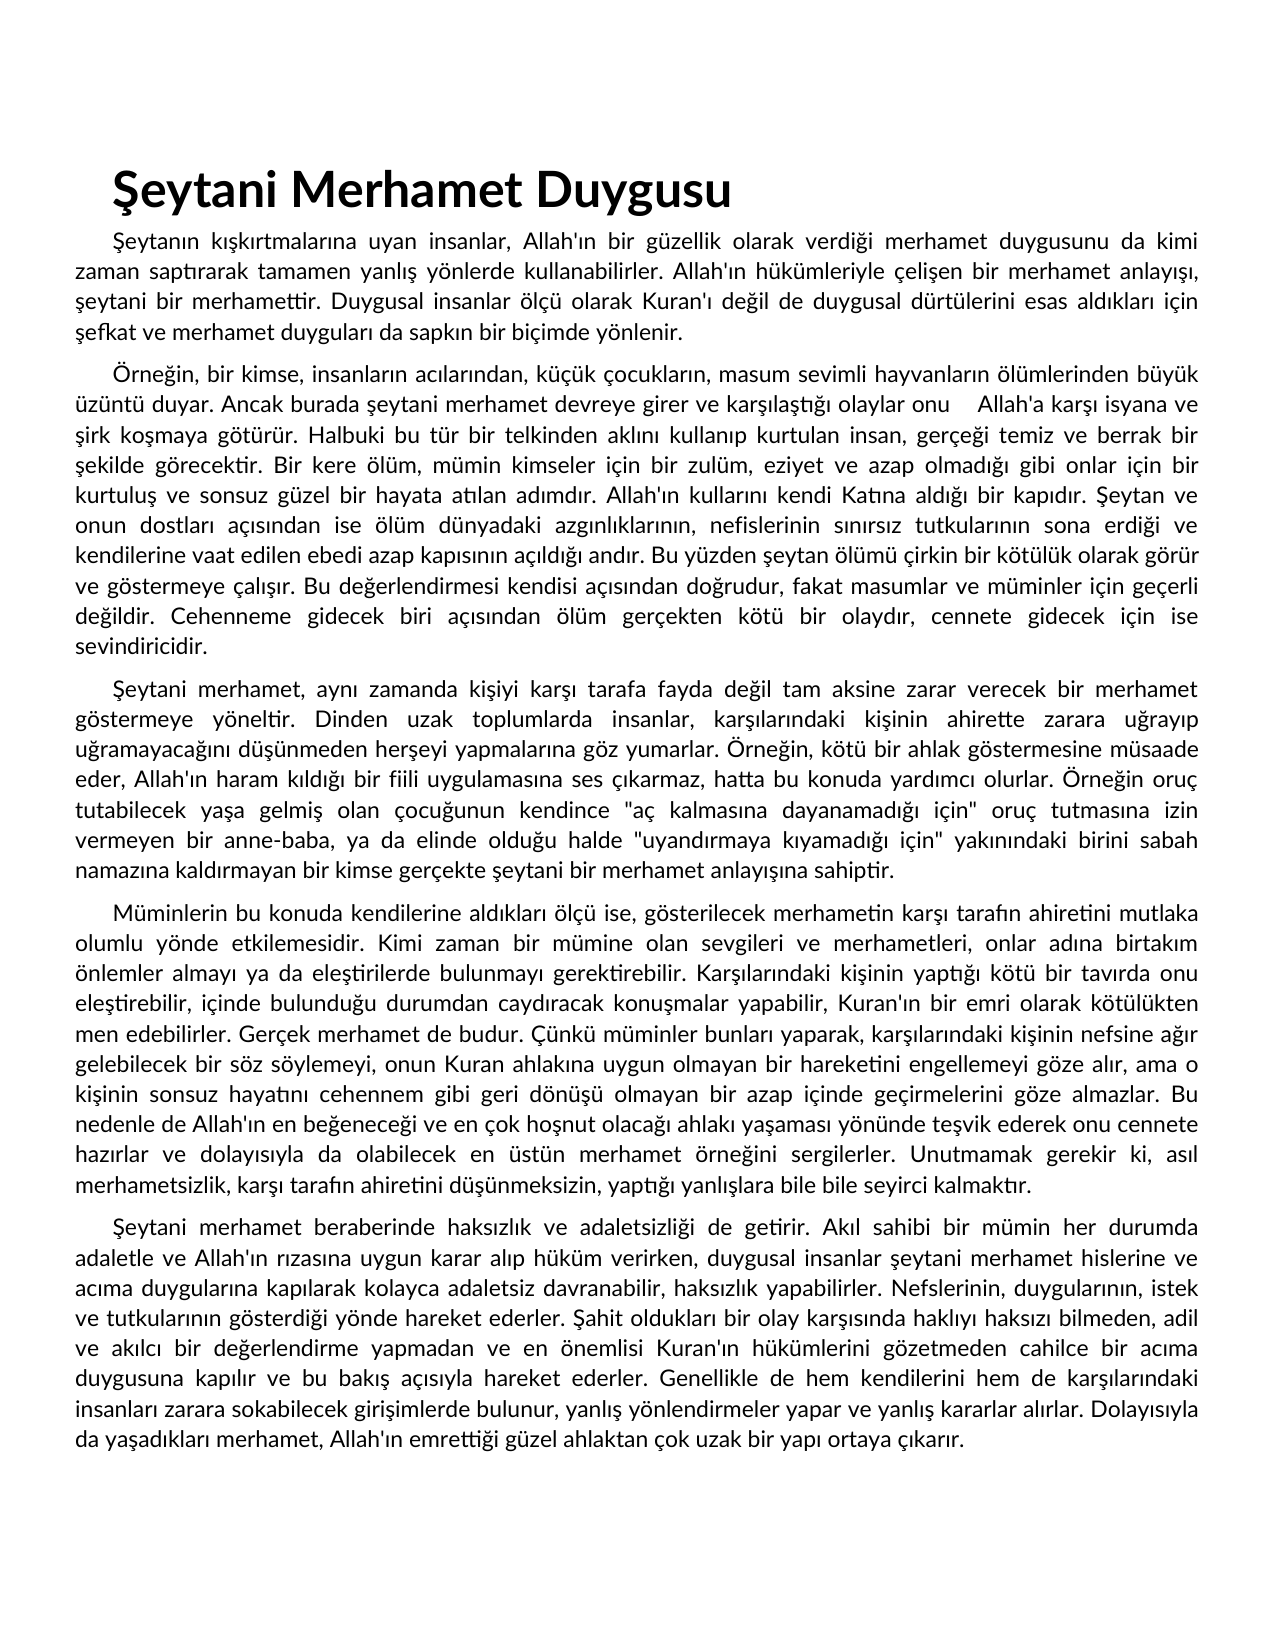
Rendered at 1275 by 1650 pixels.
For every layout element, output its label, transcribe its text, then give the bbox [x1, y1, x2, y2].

text Müminlerin bu konuda kendilerine aldıkları ölçü ise, gösterilecek merhametin karşı tarafın ahiretini mutlaka olumlu yönde etkilemesidir. Kimi zaman bir mümine olan sevgileri ve merhametleri, onlar adına birtakım önlemler almayı ya da eleştirilerde bulunmayı gerektirebilir. Karşılarındaki kişinin yaptığı kötü bir tavırda onu eleştirebilir, içinde bulunduğu durumdan caydıracak konuşmalar yapabilir, Kuran'ın bir emri olarak kötülükten men edebilirler. Gerçek merhamet de budur. Çünkü müminler bunları yaparak, karşılarındaki kişinin nefsine ağır gelebilecek bir söz söylemeyi, onun Kuran ahlakına uygun olmayan bir hareketini engellemeyi göze alır, ama o kişinin sonsuz hayatını cehennem gibi geri dönüşü olmayan bir azap içinde geçirmelerini göze almazlar. Bu nedenle de Allah'ın en beğeneceği ve en çok hoşnut olacağı ahlakı yaşaması yönünde teşvik ederek onu cennete hazırlar ve dolayısıyla da olabilecek en üstün merhamet örneğini sergilerler. Unutmamak gerekir ki, asıl merhametsizlik, karşı tarafın ahiretini düşünmeksizin, yaptığı yanlışlara bile bile seyirci kalmaktır. [75, 898, 1200, 1198]
text Örneğin, bir kimse, insanların acılarından, küçük çocukların, masum sevimli hayvanların ölümlerinden büyük üzüntü duyar. Ancak burada şeytani merhamet devreye girer ve karşılaştığı olaylar onu Allah'a karşı isyana ve şirk koşmaya götürür. Halbuki bu tür bir telkinden aklını kullanıp kurtulan insan, gerçeği temiz ve berrak bir şekilde görecektir. Bir kere ölüm, mümin kimseler için bir zulüm, eziyet ve azap olmadığı gibi onlar için bir kurtuluş ve sonsuz güzel bir hayata atılan adımdır. Allah'ın kullarını kendi Katına aldığı bir kapıdır. Şeytan ve onun dostları açısından ise ölüm dünyadaki azgınlıklarının, nefislerinin sınırsız tutkularının sona erdiği ve kendilerine vaat edilen ebedi azap kapısının açıldığı andır. Bu yüzden şeytan ölümü çirkin bir kötülük olarak görür ve göstermeye çalışır. Bu değerlendirmesi kendisi açısından doğrudur, fakat masumlar ve müminler için geçerli değildir. Cehenneme gidecek biri açısından ölüm gerçekten kötü bir olaydır, cennete gidecek için ise sevindiricidir. [75, 360, 1200, 659]
subtitle Şeytani Merhamet Duygusu [112, 158, 1200, 218]
text Şeytani merhamet, aynı zamanda kişiyi karşı tarafa fayda değil tam aksine zarar verecek bir merhamet göstermeye yöneltir. Dinden uzak toplumlarda insanlar, karşılarındaki kişinin ahirette zarara uğrayıp uğramayacağını düşünmeden herşeyi yapmalarına göz yumarlar. Örneğin, kötü bir ahlak göstermesine müsaade eder, Allah'ın haram kıldığı bir fiili uygulamasına ses çıkarmaz, hatta bu konuda yardımcı olurlar. Örneğin oruç tutabilecek yaşa gelmiş olan çocuğunun kendince "aç kalmasına dayanamadığı için" oruç tutmasına izin vermeyen bir anne-baba, ya da elinde olduğu halde "uyandırmaya kıyamadığı için" yakınındaki birini sabah namazına kaldırmayan bir kimse gerçekte şeytani bir merhamet anlayışına sahiptir. [75, 674, 1200, 883]
text Şeytanın kışkırtmalarına uyan insanlar, Allah'ın bir güzellik olarak verdiği merhamet duygusunu da kimi zaman saptırarak tamamen yanlış yönlerde kullanabilirler. Allah'ın hükümleriyle çelişen bir merhamet anlayışı, şeytani bir merhamettir. Duygusal insanlar ölçü olarak Kuran'ı değil de duygusal dürtülerini esas aldıkları için şefkat ve merhamet duyguları da sapkın bir biçimde yönlenir. [75, 227, 1200, 345]
text Şeytani merhamet beraberinde haksızlık ve adaletsizliği de getirir. Akıl sahibi bir mümin her durumda adaletle ve Allah'ın rızasına uygun karar alıp hüküm verirken, duygusal insanlar şeytani merhamet hislerine ve acıma duygularına kapılarak kolayca adaletsiz davranabilir, haksızlık yapabilirler. Nefslerinin, duygularının, istek ve tutkularının gösterdiği yönde hareket ederler. Şahit oldukları bir olay karşısında haklıyı haksızı bilmeden, adil ve akılcı bir değerlendirme yapmadan ve en önemlisi Kuran'ın hükümlerini gözetmeden cahilce bir acıma duygusuna kapılır ve bu bakış açısıyla hareket ederler. Genellikle de hem kendilerini hem de karşılarındaki insanları zarara sokabilecek girişimlerde bulunur, yanlış yönlendirmeler yapar ve yanlış kararlar alırlar. Dolayısıyla da yaşadıkları merhamet, Allah'ın emrettiği güzel ahlaktan çok uzak bir yapı ortaya çıkarır. [75, 1213, 1200, 1452]
